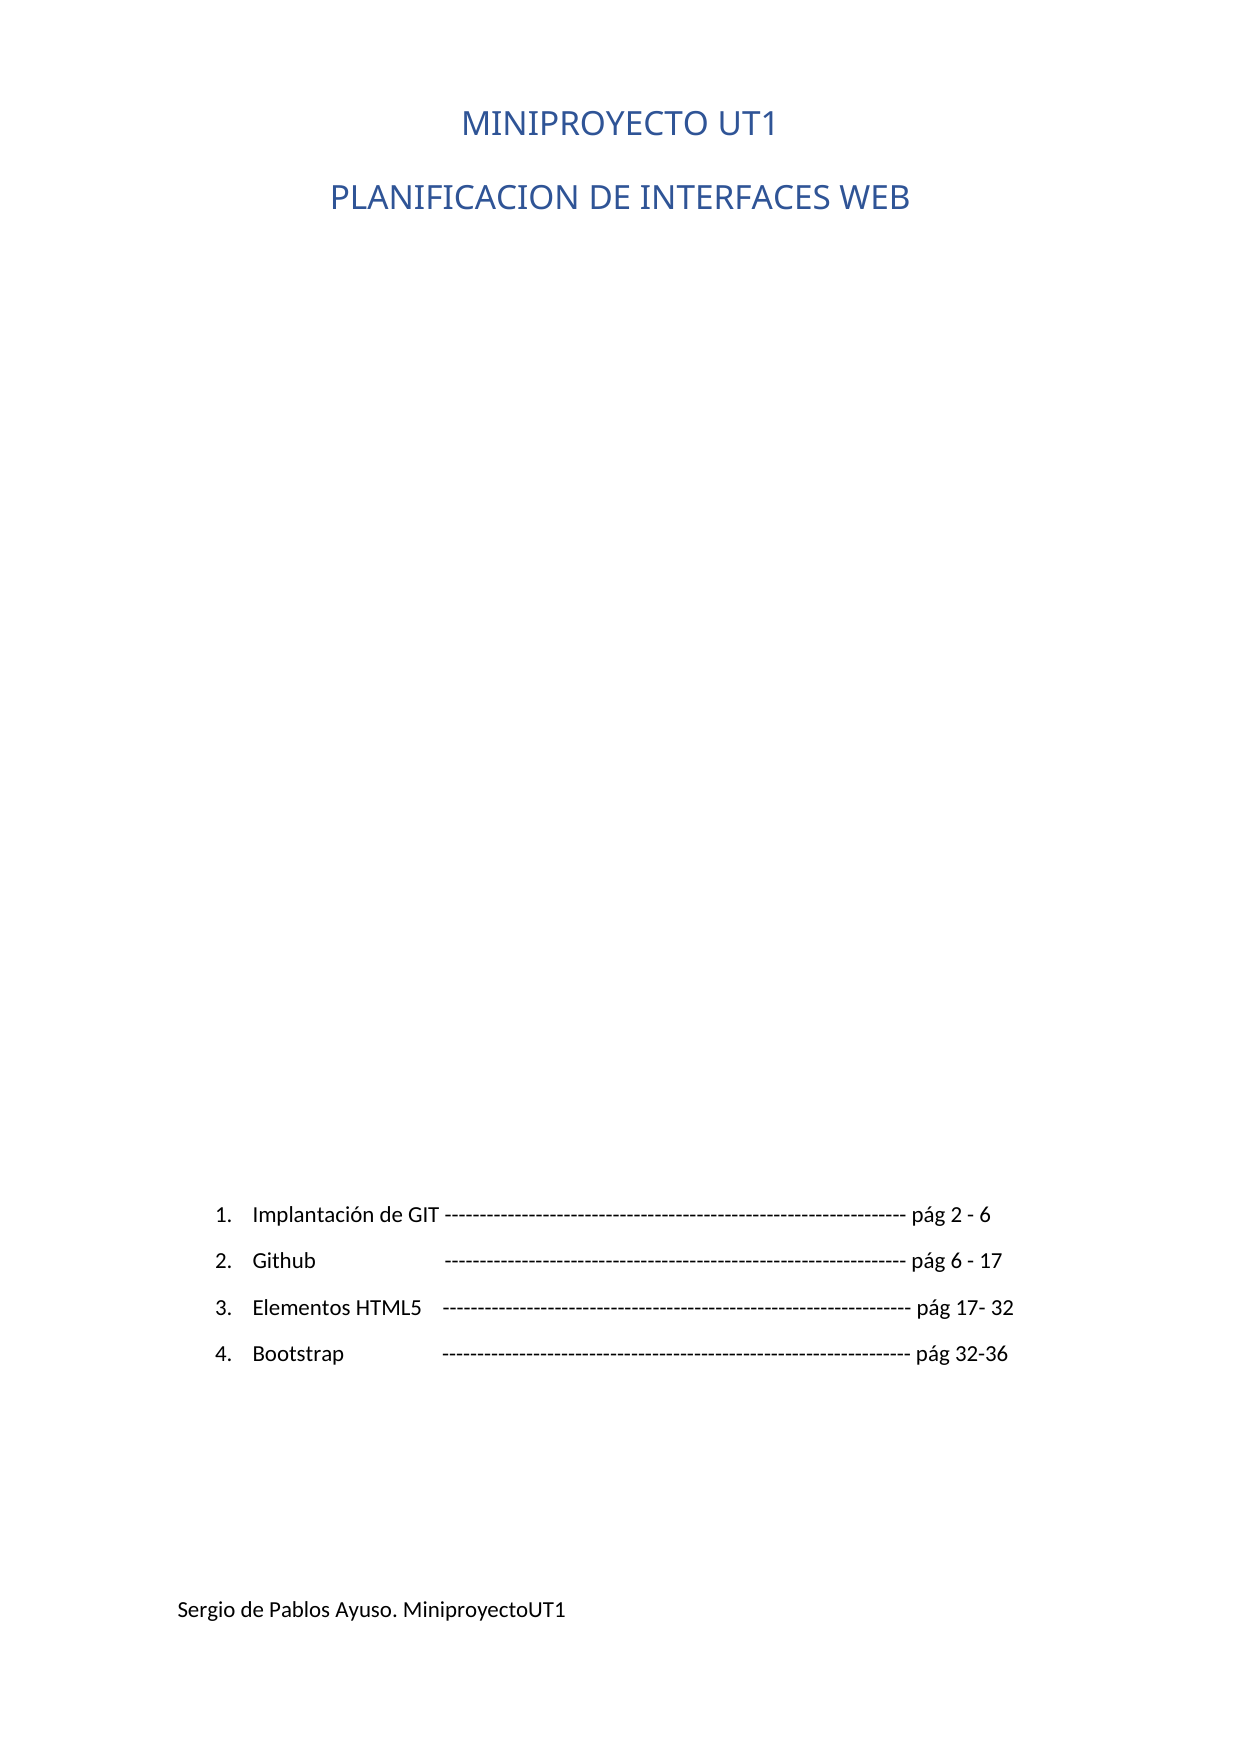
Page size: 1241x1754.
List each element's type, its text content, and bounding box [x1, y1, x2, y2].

list Elementos HTML5 ------------------------------------------------------------------- pág 17- 32 [215, 1293, 1063, 1321]
list Bootstrap ------------------------------------------------------------------- pág 32-36 [215, 1339, 1063, 1368]
subtitle PLANIFICACION DE INTERFACES WEB [177, 173, 1063, 219]
subtitle MINIPROYECTO UT1 [177, 100, 1063, 145]
list Github ------------------------------------------------------------------ pág 6 - 17 [215, 1246, 1063, 1274]
list Implantación de GIT ------------------------------------------------------------------ pág 2 - 6 [215, 1200, 1063, 1228]
